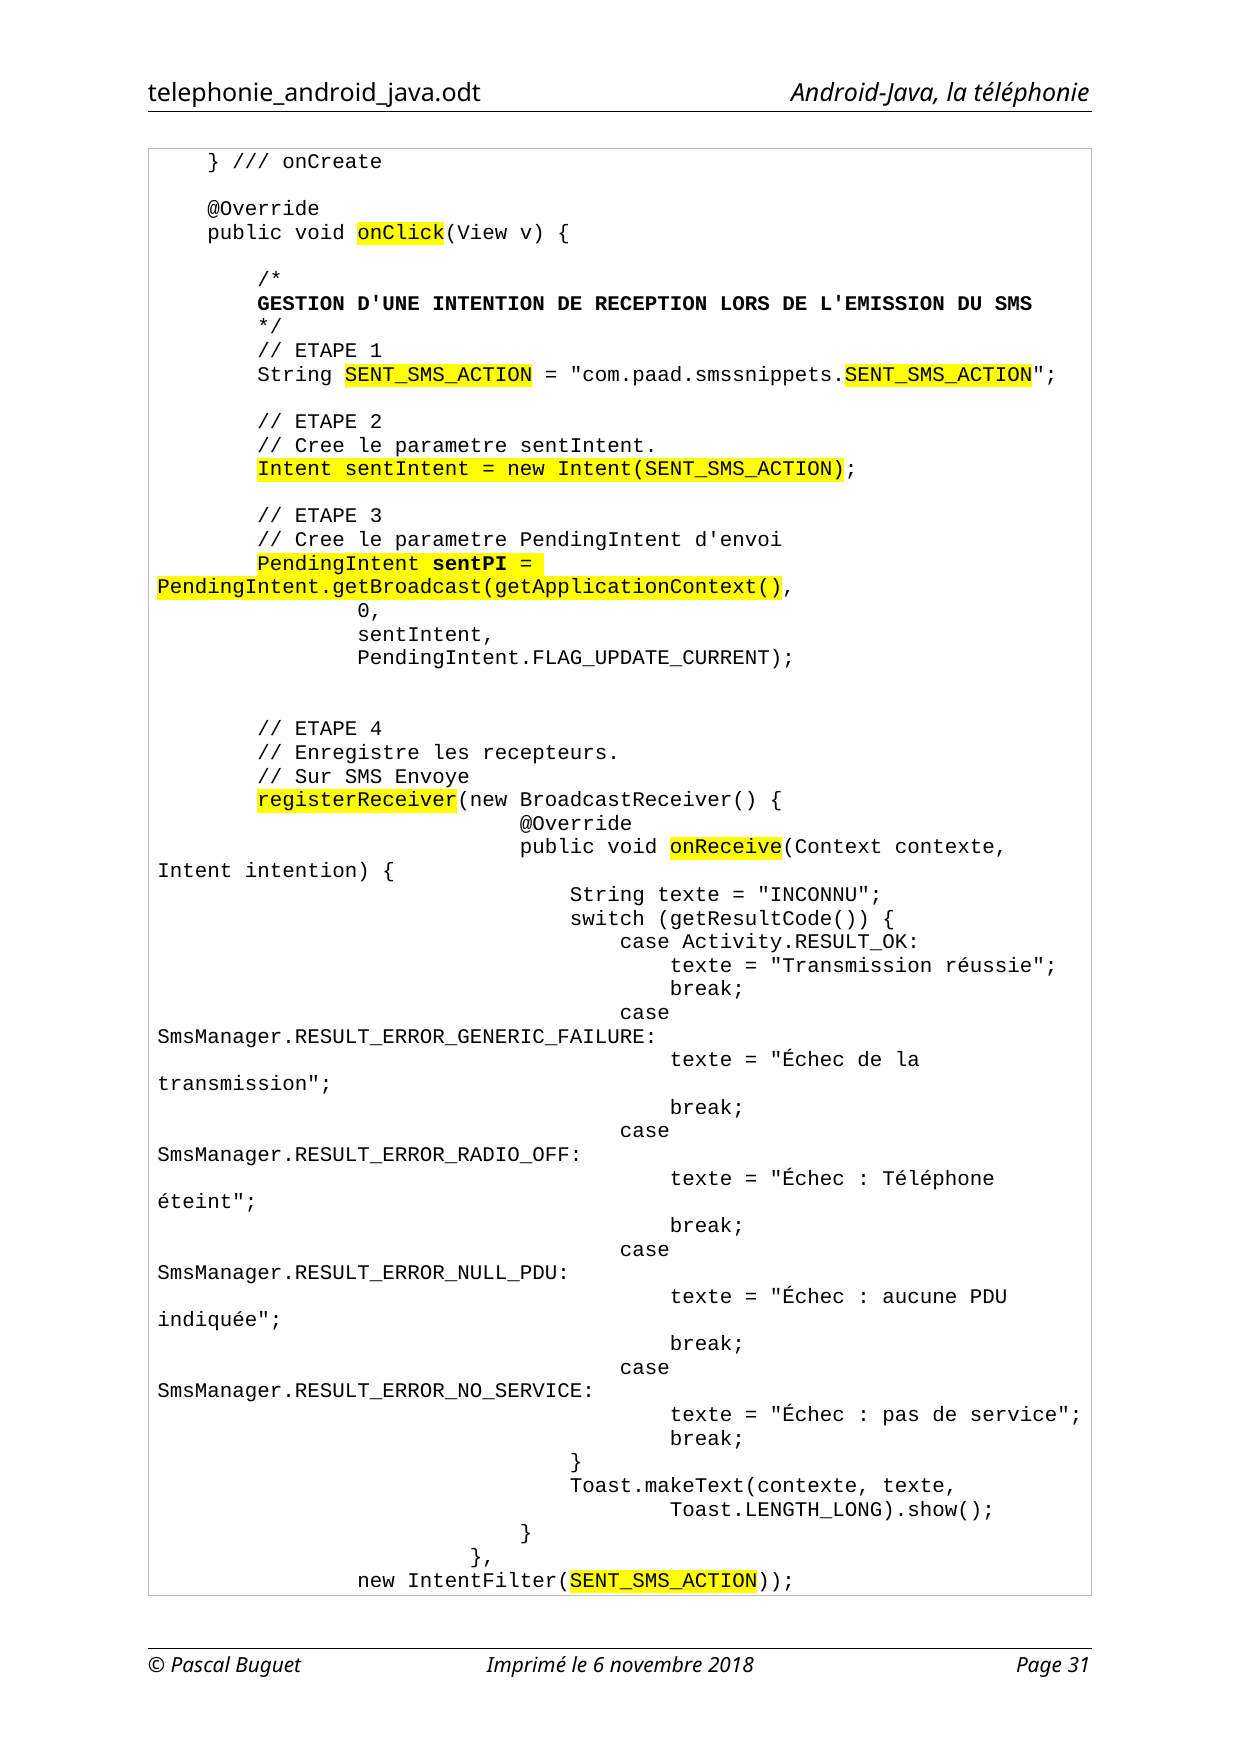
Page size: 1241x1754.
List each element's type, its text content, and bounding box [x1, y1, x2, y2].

text Toast.LENGTH_LONG).show(); [149, 1496, 1091, 1519]
text // Cree le parametre PendingIntent d'envoi [149, 526, 1091, 550]
text new IntentFilter(SENT_SMS_ACTION)); [149, 1566, 1091, 1595]
text } [149, 1448, 1091, 1472]
text String SENT_SMS_ACTION = "com.paad.smssnippets.SENT_SMS_ACTION"; [149, 361, 1091, 384]
text registerReceiver(new BroadcastReceiver() { [149, 786, 1091, 810]
text texte = "Échec : pas de service"; [149, 1401, 1091, 1424]
text case SmsManager.RESULT_ERROR_NULL_PDU: [149, 1235, 1091, 1283]
text switch (getResultCode()) { [149, 904, 1091, 928]
text case SmsManager.RESULT_ERROR_RADIO_OFF: [149, 1117, 1091, 1164]
text sentIntent, [149, 621, 1091, 644]
text texte = "Échec de la transmission"; [149, 1046, 1091, 1093]
text 0, [149, 597, 1091, 621]
text break; [149, 1212, 1091, 1235]
text Intent sentIntent = new Intent(SENT_SMS_ACTION); [149, 455, 1091, 479]
text /* [149, 266, 1091, 289]
text texte = "Échec : aucune PDU indiquée"; [149, 1283, 1091, 1330]
text */ [149, 313, 1091, 337]
text GESTION D'UNE INTENTION DE RECEPTION LORS DE L'EMISSION DU SMS [149, 289, 1091, 313]
text case Activity.RESULT_OK: [149, 928, 1091, 952]
text @Override [149, 195, 1091, 219]
text }, [149, 1543, 1091, 1566]
text String texte = "INCONNU"; [149, 881, 1091, 904]
text // ETAPE 4 [149, 715, 1091, 739]
text texte = "Transmission réussie"; [149, 952, 1091, 975]
text // Cree le parametre sentIntent. [149, 431, 1091, 455]
text break; [149, 1330, 1091, 1354]
text @Override [149, 810, 1091, 833]
text // Enregistre les recepteurs. [149, 739, 1091, 762]
text } [149, 1519, 1091, 1543]
text // ETAPE 3 [149, 502, 1091, 526]
text break; [149, 1093, 1091, 1117]
text break; [149, 1424, 1091, 1448]
text PendingIntent sentPI = PendingIntent.getBroadcast(getApplicationContext(), [149, 550, 1091, 597]
text texte = "Échec : Téléphone éteint"; [149, 1164, 1091, 1212]
text // ETAPE 1 [149, 337, 1091, 361]
text public void onClick(View v) { [149, 219, 1091, 242]
text public void onReceive(Context contexte, Intent intention) { [149, 833, 1091, 881]
text case SmsManager.RESULT_ERROR_NO_SERVICE: [149, 1354, 1091, 1401]
text // ETAPE 2 [149, 408, 1091, 431]
text PendingIntent.FLAG_UPDATE_CURRENT); [149, 644, 1091, 668]
text break; [149, 975, 1091, 999]
text case SmsManager.RESULT_ERROR_GENERIC_FAILURE: [149, 999, 1091, 1046]
text Toast.makeText(contexte, texte, [149, 1472, 1091, 1496]
text } /// onCreate [149, 149, 1091, 171]
text // Sur SMS Envoye [149, 762, 1091, 786]
